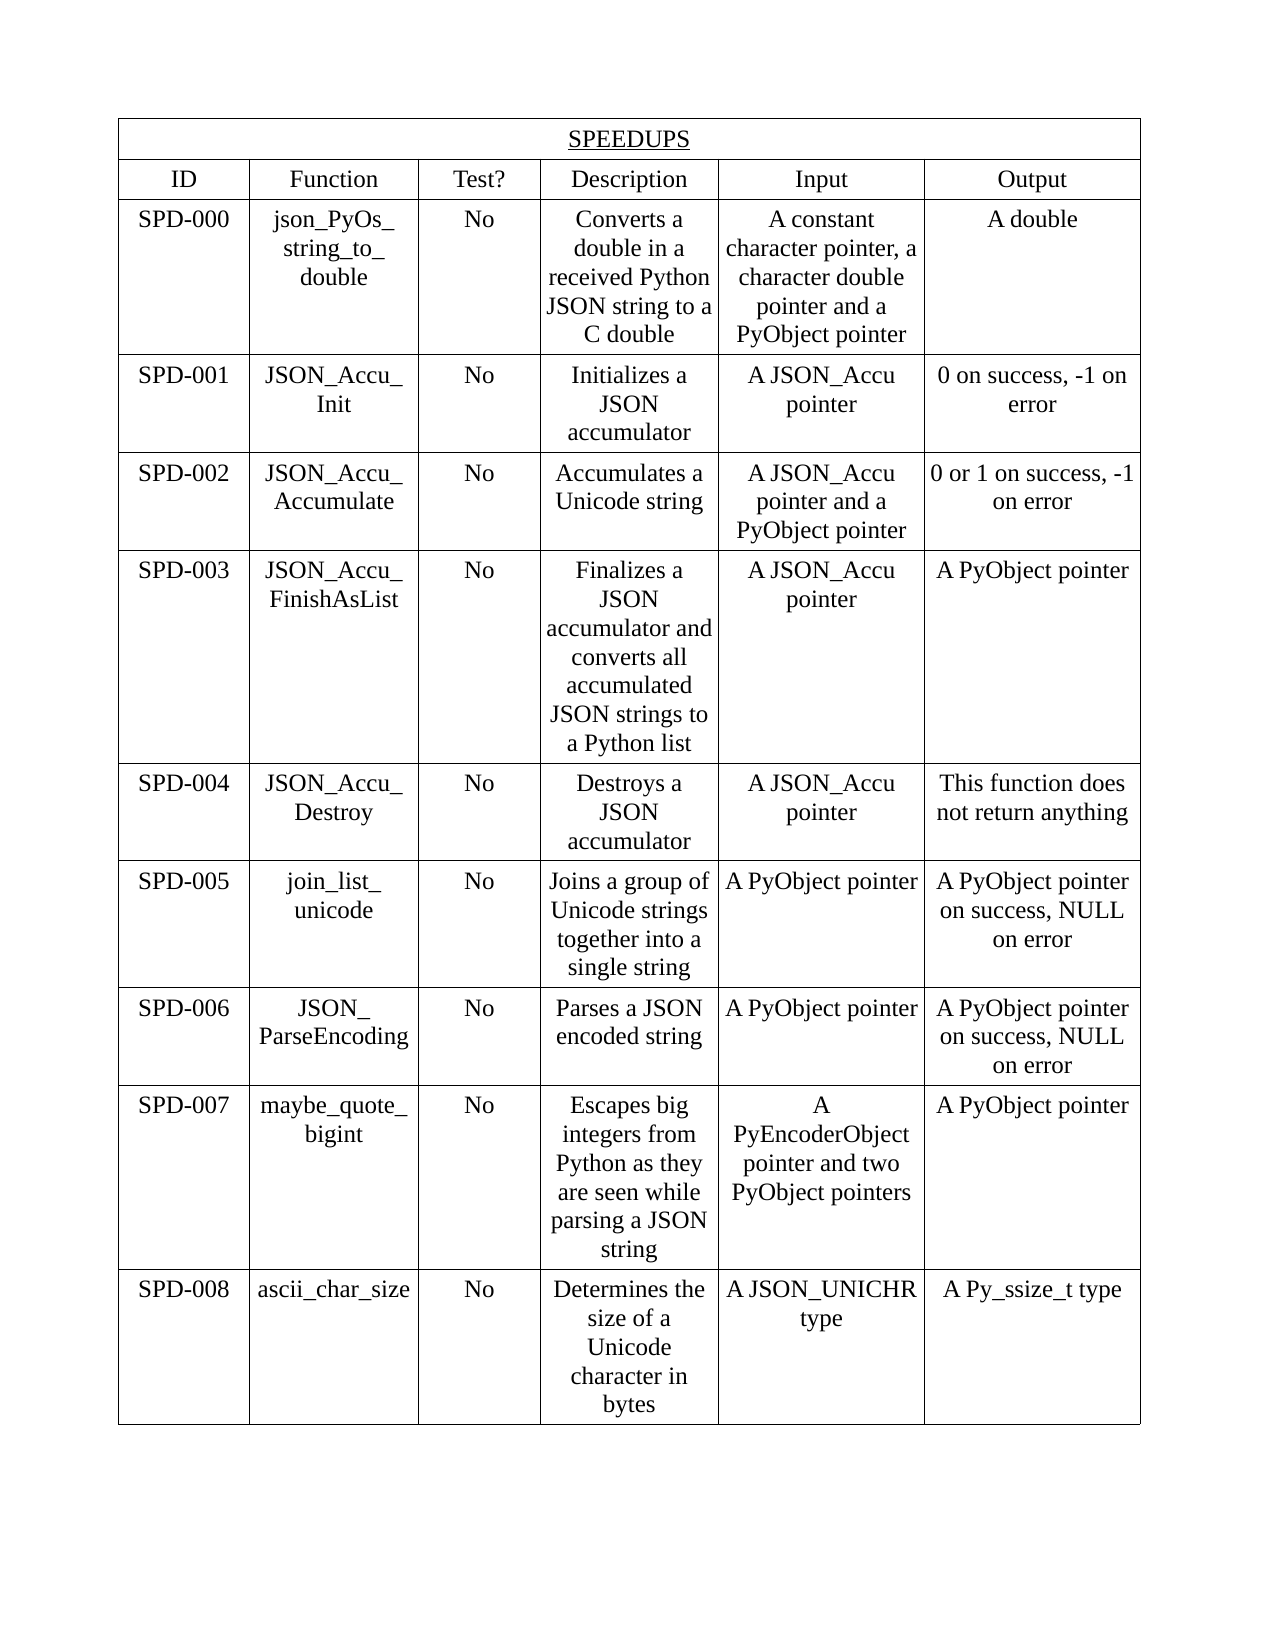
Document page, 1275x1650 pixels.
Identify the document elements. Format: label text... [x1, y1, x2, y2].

table_cell JSON_Accu_ Accumulate [250, 453, 418, 550]
table_cell Converts a double in a received Python JSON string to a C double [541, 200, 718, 354]
table_cell A PyObject pointer [719, 861, 924, 987]
table_cell JSON_Accu_ Destroy [250, 764, 418, 860]
table_cell No [419, 1086, 540, 1269]
table_cell A JSON_Accu pointer and a PyObject pointer [719, 453, 924, 550]
table_cell A PyObject pointer on success, NULL on error [925, 988, 1140, 1085]
table_cell Parses a JSON encoded string [541, 988, 718, 1085]
table_cell json_PyOs_ string_to_ double [250, 200, 418, 354]
table_cell 0 on success, -1 on error [925, 355, 1140, 452]
table_cell A JSON_Accu pointer [719, 355, 924, 452]
table_cell A JSON_UNICHR type [719, 1270, 924, 1424]
table_cell SPD-005 [119, 861, 249, 987]
table_cell ascii_char_size [250, 1270, 418, 1424]
table_cell Destroys a JSON accumulator [541, 764, 718, 860]
table_cell SPD-006 [119, 988, 249, 1085]
table_cell SPD-004 [119, 764, 249, 860]
table_cell SPD-000 [119, 200, 249, 354]
table_cell JSON_Accu_ Init [250, 355, 418, 452]
table_cell Output [925, 160, 1140, 199]
table_cell No [419, 988, 540, 1085]
table_cell Input [719, 160, 924, 199]
table_cell Determines the size of a Unicode character in bytes [541, 1270, 718, 1424]
table_cell Joins a group of Unicode strings together into a single string [541, 861, 718, 987]
table_cell A PyObject pointer [925, 1086, 1140, 1269]
table_cell A PyObject pointer on success, NULL on error [925, 861, 1140, 987]
table_cell Test? [419, 160, 540, 199]
table_cell Accumulates a Unicode string [541, 453, 718, 550]
table_cell A JSON_Accu pointer [719, 764, 924, 860]
table_cell A Py_ssize_t type [925, 1270, 1140, 1424]
table_cell A PyObject pointer [719, 988, 924, 1085]
table_header SPEEDUPS [119, 119, 1140, 158]
table_cell SPD-002 [119, 453, 249, 550]
table_cell SPD-008 [119, 1270, 249, 1424]
table_cell Function [250, 160, 418, 199]
table_cell SPD-007 [119, 1086, 249, 1269]
table_cell A PyObject pointer [925, 551, 1140, 762]
table_cell A PyEncoderObject pointer and two PyObject pointers [719, 1086, 924, 1269]
table_cell A JSON_Accu pointer [719, 551, 924, 762]
table_cell Finalizes a JSON accumulator and converts all accumulated JSON strings to a Python list [541, 551, 718, 762]
table_cell No [419, 1270, 540, 1424]
table_cell This function does not return anything [925, 764, 1140, 860]
table_cell A double [925, 200, 1140, 354]
table_cell maybe_quote_ bigint [250, 1086, 418, 1269]
table_cell No [419, 551, 540, 762]
table_cell JSON_ ParseEncoding [250, 988, 418, 1085]
table_cell Description [541, 160, 718, 199]
table_cell ID [119, 160, 249, 199]
table_cell Initializes a JSON accumulator [541, 355, 718, 452]
table_cell No [419, 200, 540, 354]
table_cell SPD-003 [119, 551, 249, 762]
table_cell No [419, 453, 540, 550]
table_cell JSON_Accu_ FinishAsList [250, 551, 418, 762]
table_cell 0 or 1 on success, -1 on error [925, 453, 1140, 550]
table_cell A constant character pointer, a character double pointer and a PyObject pointer [719, 200, 924, 354]
table_cell No [419, 764, 540, 860]
table_cell No [419, 355, 540, 452]
table_cell join_list_ unicode [250, 861, 418, 987]
table_cell Escapes big integers from Python as they are seen while parsing a JSON string [541, 1086, 718, 1269]
table_cell SPD-001 [119, 355, 249, 452]
table_cell No [419, 861, 540, 987]
